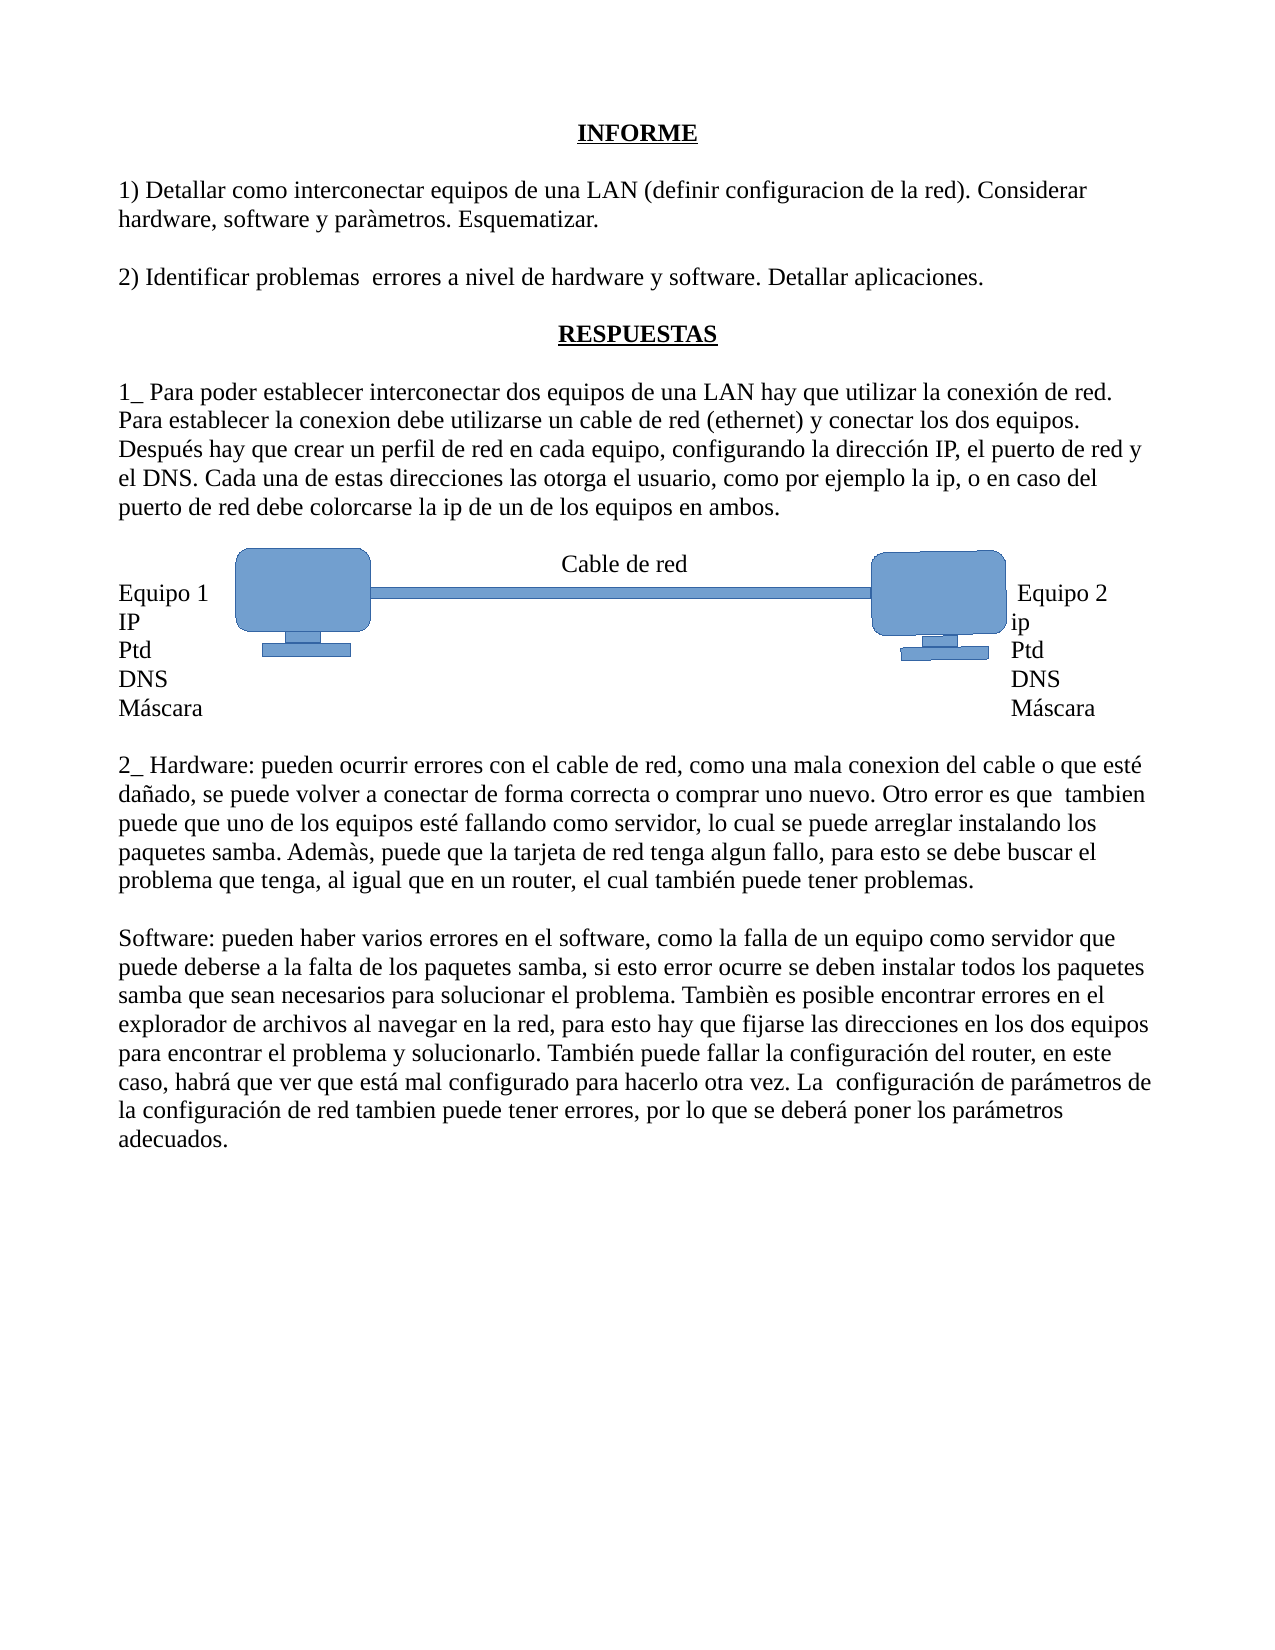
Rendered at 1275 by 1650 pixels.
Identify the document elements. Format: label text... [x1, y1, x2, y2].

text [118, 549, 243, 578]
text [371, 599, 871, 607]
text RESPUESTAS [118, 319, 1157, 348]
text Cable de red [363, 549, 1157, 578]
text Para establecer la conexion debe utilizarse un cable de red (ethernet) y conectar los dos equipos. Después hay que crear un perfil de red en cada equipo, configurando la dirección IP, el puerto de red y el DNS. Cada una de estas direcciones las otorga el usuario, como por ejemplo la ip, o en caso del puerto de red debe colorcarse la ip de un de los equipos en ambos. [118, 406, 1157, 521]
text 2_ Hardware: pueden ocurrir errores con el cable de red, como una mala conexion del cable o que esté dañado, se puede volver a conectar de forma correcta o comprar uno nuevo. Otro error es que tambien puede que uno de los equipos esté fallando como servidor, lo cual se puede arreglar instalando los paquetes samba. Ademàs, puede que la tarjeta de red tenga algun fallo, para esto se debe buscar el problema que tenga, al igual que en un router, el cual también puede tener problemas. [118, 751, 1157, 894]
text ip [958, 607, 1157, 636]
text 1_ Para poder establecer interconectar dos equipos de una LAN hay que utilizar la conexión de red. [118, 377, 1157, 406]
text Ptd Ptd [118, 636, 1157, 664]
text Equipo 1 [118, 578, 235, 607]
text Equipo 2 [1006, 578, 1157, 607]
text [371, 578, 871, 587]
text [321, 607, 882, 636]
text 1) Detallar como interconectar equipos de una LAN (definir configuracion de la red). Considerar hardware, software y paràmetros. Esquematizar. [118, 176, 1157, 233]
text IP [118, 607, 285, 636]
text Software: pueden haber varios errores en el software, como la falla de un equipo como servidor que puede deberse a la falta de los paquetes samba, si esto error ocurre se deben instalar todos los paquetes samba que sean necesarios para solucionar el problema. Tambièn es posible encontrar errores en el explorador de archivos al navegar en la red, para esto hay que fijarse las direcciones en los dos equipos para encontrar el problema y solucionarlo. También puede fallar la configuración del router, en este caso, habrá que ver que está mal configurado para hacerlo otra vez. La configuración de parámetros de la configuración de red tambien puede tener errores, por lo que se deberá poner los parámetros adecuados. [118, 923, 1157, 1153]
text 2) Identificar problemas errores a nivel de hardware y software. Detallar aplicaciones. [118, 262, 1157, 291]
text Máscara Máscara [118, 693, 1157, 722]
text INFORME [118, 118, 1157, 147]
text DNS DNS [118, 664, 1157, 693]
